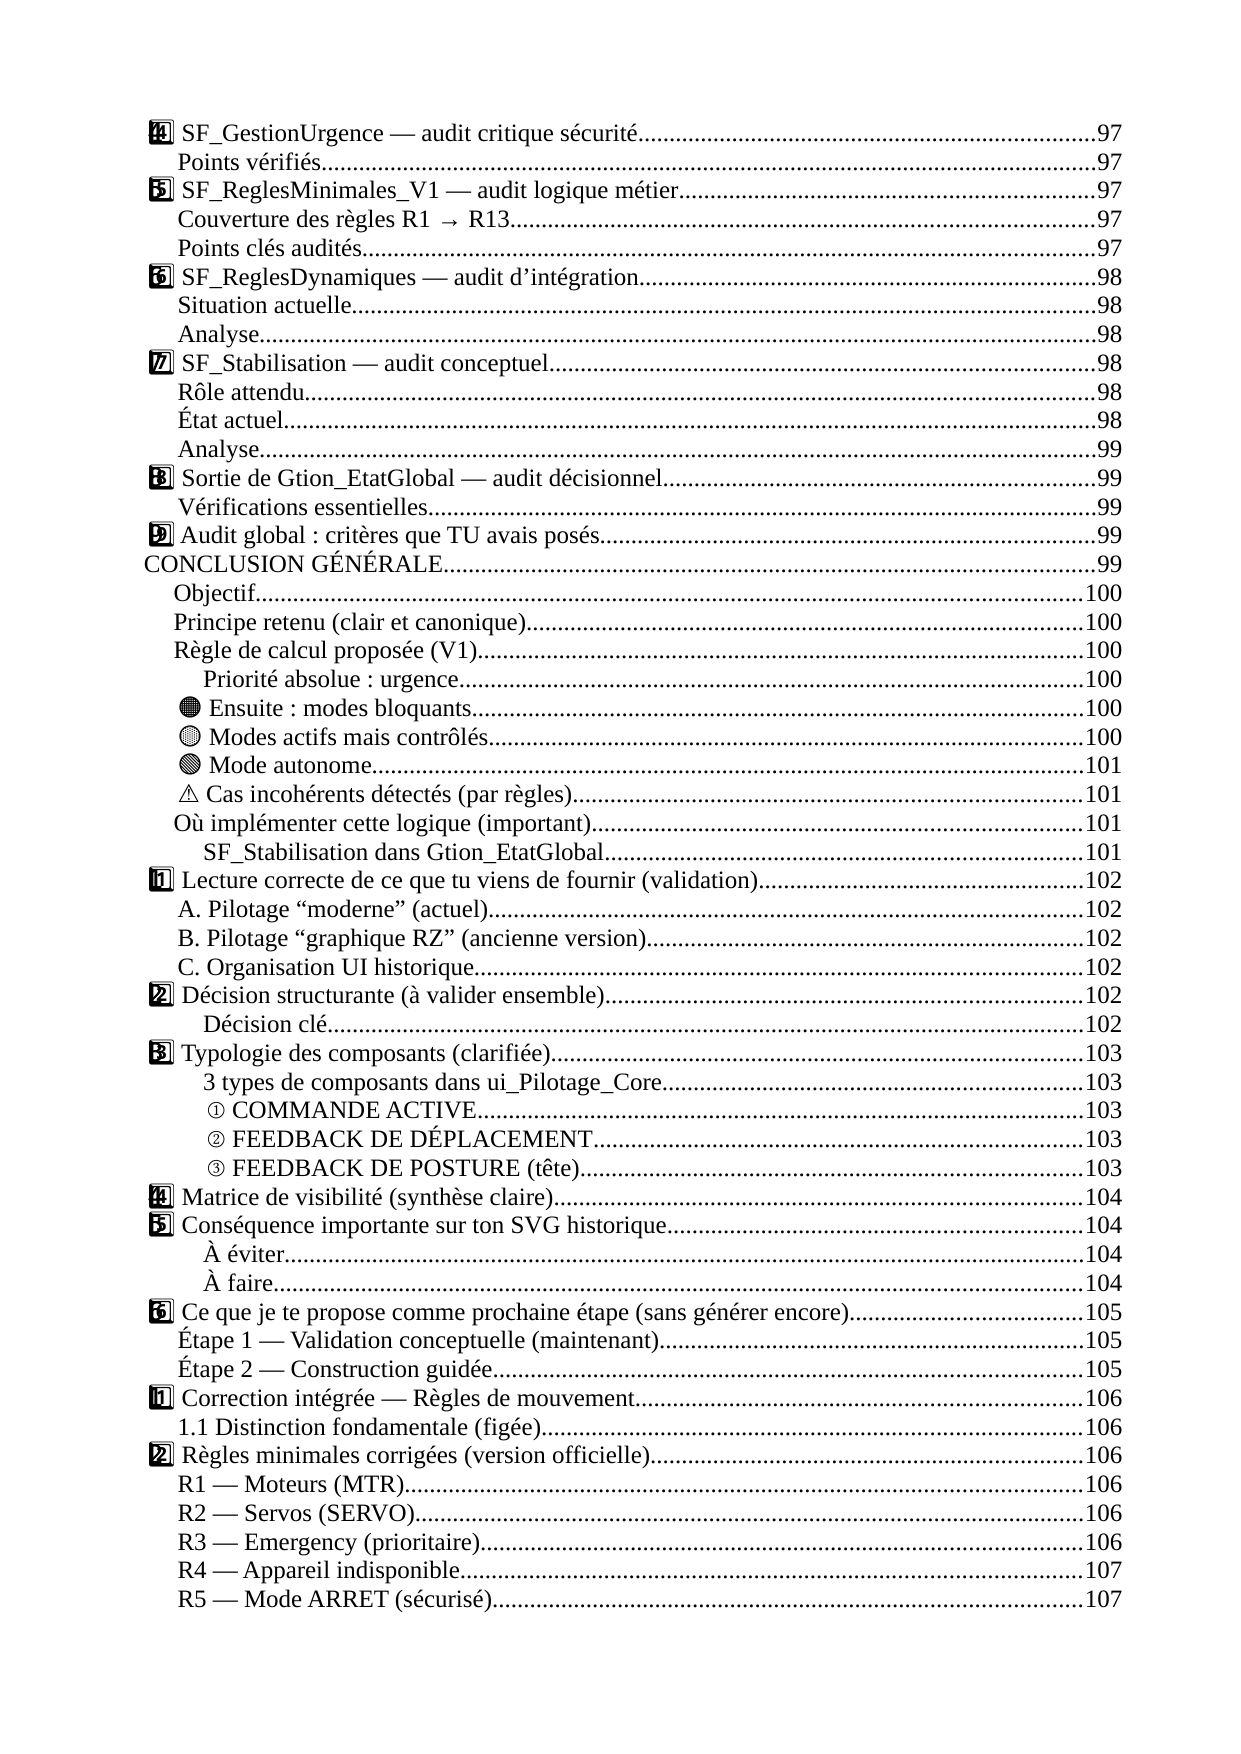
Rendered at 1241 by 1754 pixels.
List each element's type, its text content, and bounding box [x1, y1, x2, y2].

text 2️⃣ Règles minimales corrigées (version officielle) 106 [148, 1441, 1122, 1469]
text 🧩 Règle de calcul proposée (V1) 100 [148, 636, 1122, 664]
text 7️⃣ SF_Stabilisation — audit conceptuel 98 [148, 348, 1122, 377]
text 2️⃣ Décision structurante (à valider ensemble) 102 [148, 981, 1122, 1009]
text 🎯 Objectif 100 [148, 578, 1122, 607]
text ③ FEEDBACK DE POSTURE (tête) 103 [207, 1153, 1122, 1182]
text 1.1 Distinction fondamentale (figée) 106 [177, 1412, 1122, 1441]
text 1️⃣ Correction intégrée — Règles de mouvement 106 [148, 1383, 1122, 1412]
text A. Pilotage “moderne” (actuel) 102 [177, 894, 1122, 923]
text ✅ CONCLUSION GÉNÉRALE 99 [118, 549, 1122, 578]
text ⚠️ Cas incohérents détectés (par règles) 101 [177, 779, 1122, 808]
text ❌ À éviter 104 [177, 1239, 1122, 1268]
text 🟢 Mode autonome 101 [177, 751, 1122, 779]
text Points vérifiés 97 [177, 147, 1122, 176]
text 3️⃣ Typologie des composants (clarifiée) 103 [148, 1038, 1122, 1067]
text ② FEEDBACK DE DÉPLACEMENT 103 [207, 1124, 1122, 1153]
text État actuel 98 [177, 406, 1122, 434]
text Points clés audités 97 [177, 233, 1122, 262]
text 5️⃣ Conséquence importante sur ton SVG historique 104 [148, 1211, 1122, 1239]
text Couverture des règles R1 → R13 97 [177, 204, 1122, 233]
text 🧱 Où implémenter cette logique (important) 101 [148, 808, 1122, 837]
text 6️⃣ SF_ReglesDynamiques — audit d’intégration 98 [148, 262, 1122, 291]
text ① COMMANDE ACTIVE 103 [207, 1096, 1122, 1124]
text Rôle attendu 98 [177, 377, 1122, 406]
text R4 — Appareil indisponible 107 [177, 1556, 1122, 1584]
text R1 — Moteurs (MTR) 106 [177, 1469, 1122, 1498]
text Étape 1 — Validation conceptuelle (maintenant) 105 [177, 1326, 1122, 1354]
text 🔴 Décision clé 102 [177, 1009, 1122, 1038]
text 🧠 3 types de composants dans ui_Pilotage_Core 103 [177, 1067, 1122, 1096]
text R3 — Emergency (prioritaire) 106 [177, 1527, 1122, 1556]
text Situation actuelle 98 [177, 291, 1122, 319]
text B. Pilotage “graphique RZ” (ancienne version) 102 [177, 923, 1122, 952]
text C. Organisation UI historique 102 [177, 952, 1122, 981]
text 1️⃣ Lecture correcte de ce que tu viens de fournir (validation) 102 [148, 866, 1122, 894]
text Étape 2 — Construction guidée 105 [177, 1354, 1122, 1383]
text 8️⃣ Sortie de Gtion_EtatGlobal — audit décisionnel 99 [148, 463, 1122, 492]
text R2 — Servos (SERVO) 106 [177, 1498, 1122, 1527]
text 🧠 Principe retenu (clair et canonique) 100 [148, 607, 1122, 636]
text 4️⃣ Matrice de visibilité (synthèse claire) 104 [148, 1182, 1122, 1211]
text 🟠 Ensuite : modes bloquants 100 [177, 693, 1122, 722]
text 4️⃣ SF_GestionUrgence — audit critique sécurité 97 [148, 118, 1122, 147]
text Analyse 98 [177, 319, 1122, 348]
text 🟡 Modes actifs mais contrôlés 100 [177, 722, 1122, 751]
text Vérifications essentielles 99 [177, 492, 1122, 521]
text R5 — Mode ARRET (sécurisé) 107 [177, 1584, 1122, 1613]
text Analyse 99 [177, 434, 1122, 463]
text 9️⃣ Audit global : critères que TU avais posés 99 [148, 521, 1122, 549]
text 6️⃣ Ce que je te propose comme prochaine étape (sans générer encore) 105 [148, 1297, 1122, 1326]
text ✅ SF_Stabilisation dans Gtion_EtatGlobal 101 [177, 837, 1122, 866]
text 5️⃣ SF_ReglesMinimales_V1 — audit logique métier 97 [148, 176, 1122, 204]
text ✅ À faire 104 [177, 1268, 1122, 1297]
text 🔴 Priorité absolue : urgence 100 [177, 664, 1122, 693]
